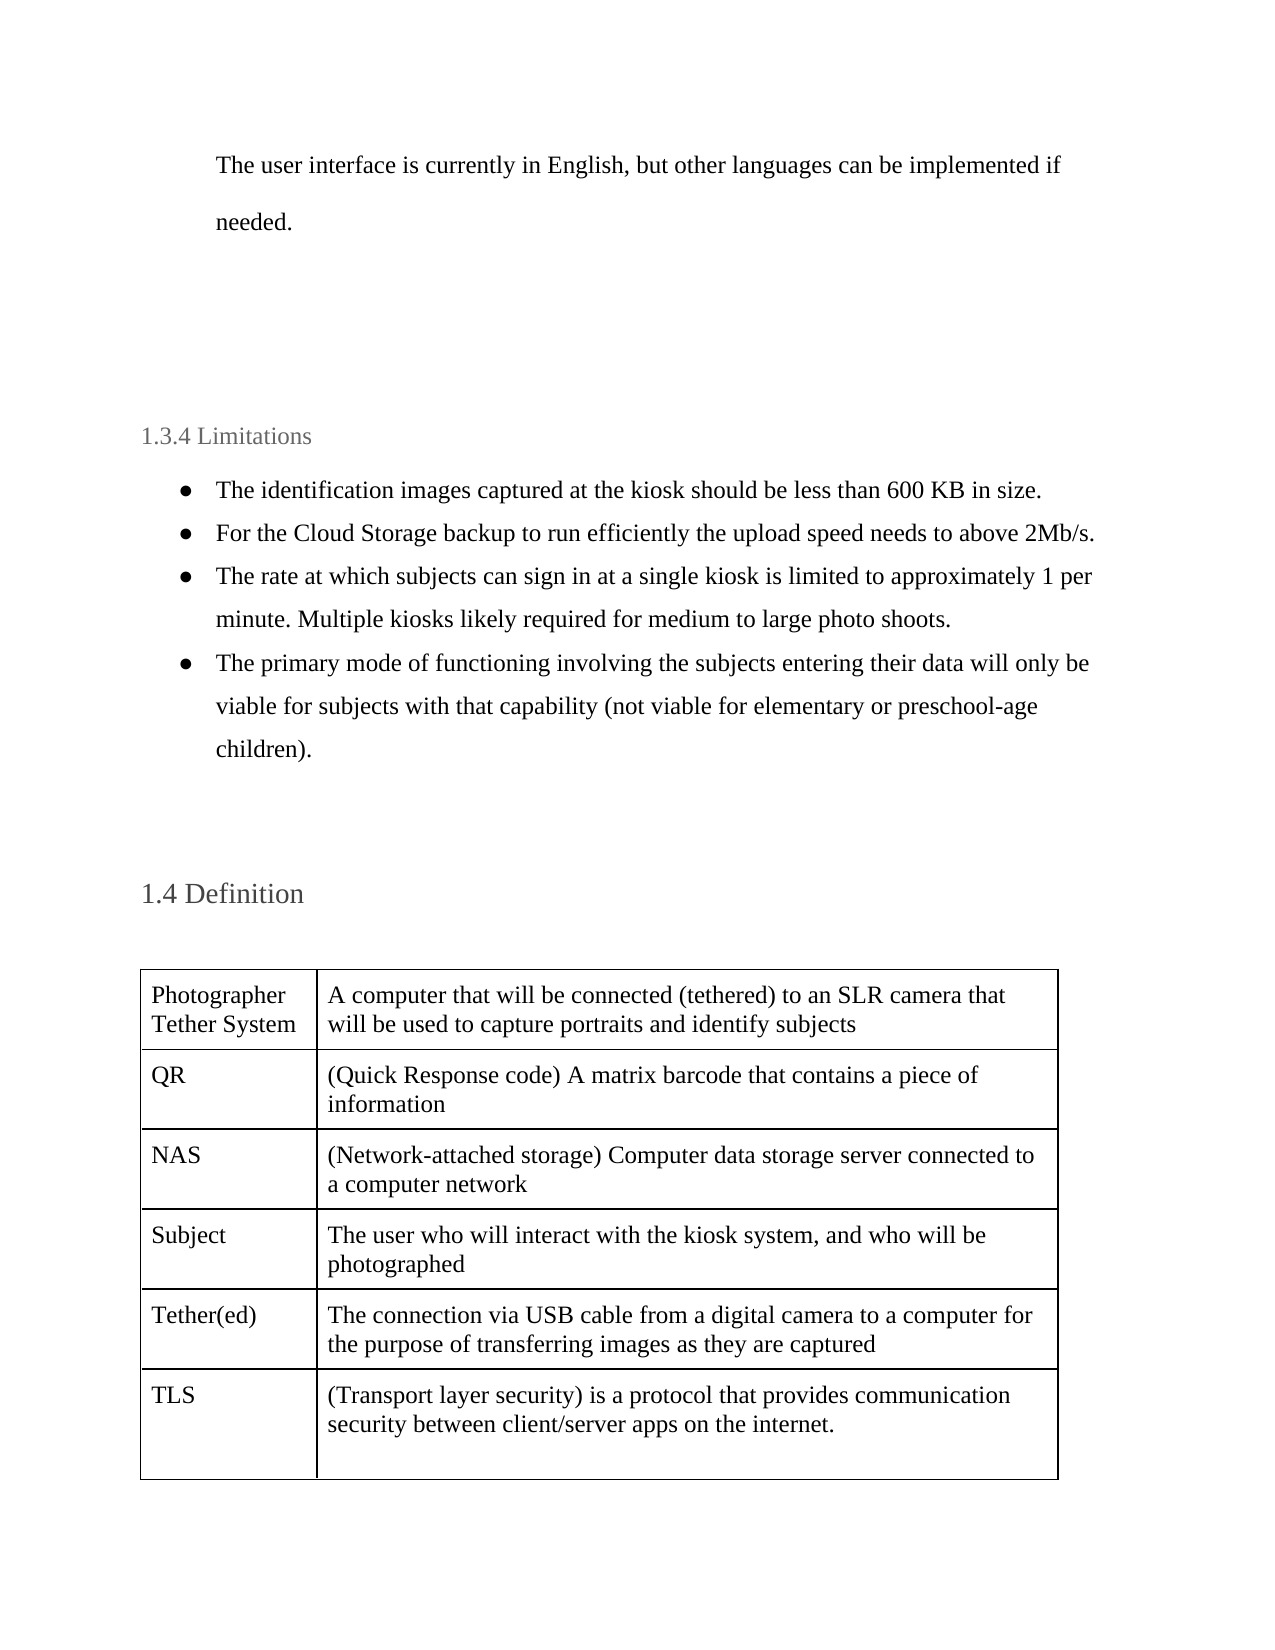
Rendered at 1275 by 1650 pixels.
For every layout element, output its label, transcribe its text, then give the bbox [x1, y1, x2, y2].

table_cell (Transport layer security) is a protocol that provides communication security between client/server apps on the internet. [318, 1370, 1057, 1478]
list The primary mode of functioning involving the subjects entering their data will only be viable for subjects with that capability (not viable for elementary or preschool-age children). [178, 648, 1125, 763]
table_cell QR [141, 1050, 316, 1128]
table_header A computer that will be connected (tethered) to an SLR camera that will be used to capture portraits and identify subjects [318, 970, 1057, 1048]
table_cell Tether(ed) [141, 1289, 316, 1368]
list The rate at which subjects can sign in at a single kiosk is limited to approximately 1 per minute. Multiple kiosks likely required for medium to large photo shoots. [178, 561, 1125, 633]
table_cell Subject [141, 1209, 316, 1288]
list For the Cloud Storage backup to run efficiently the upload speed needs to above 2Mb/s. [178, 518, 1125, 547]
table_cell The connection via USB cable from a digital camera to a computer for the purpose of transferring images as they are captured [318, 1290, 1057, 1368]
table_cell NAS [141, 1129, 316, 1208]
table_header Photographer Tether System [141, 970, 316, 1048]
list The user interface is currently in English, but other languages can be implemented if needed. [178, 150, 1125, 236]
table_cell (Network-attached storage) Computer data storage server connected to a computer network [318, 1130, 1057, 1208]
table_cell (Quick Response code) A matrix barcode that contains a piece of information [318, 1050, 1057, 1128]
subtitle 1.3.4 Limitations [141, 398, 1125, 449]
subtitle 1.4 Definition [141, 853, 1125, 910]
table_cell The user who will interact with the kiosk system, and who will be photographed [318, 1210, 1057, 1288]
table_cell TLS [141, 1369, 316, 1478]
list The identification images captured at the kiosk should be less than 600 KB in size. [178, 475, 1125, 504]
